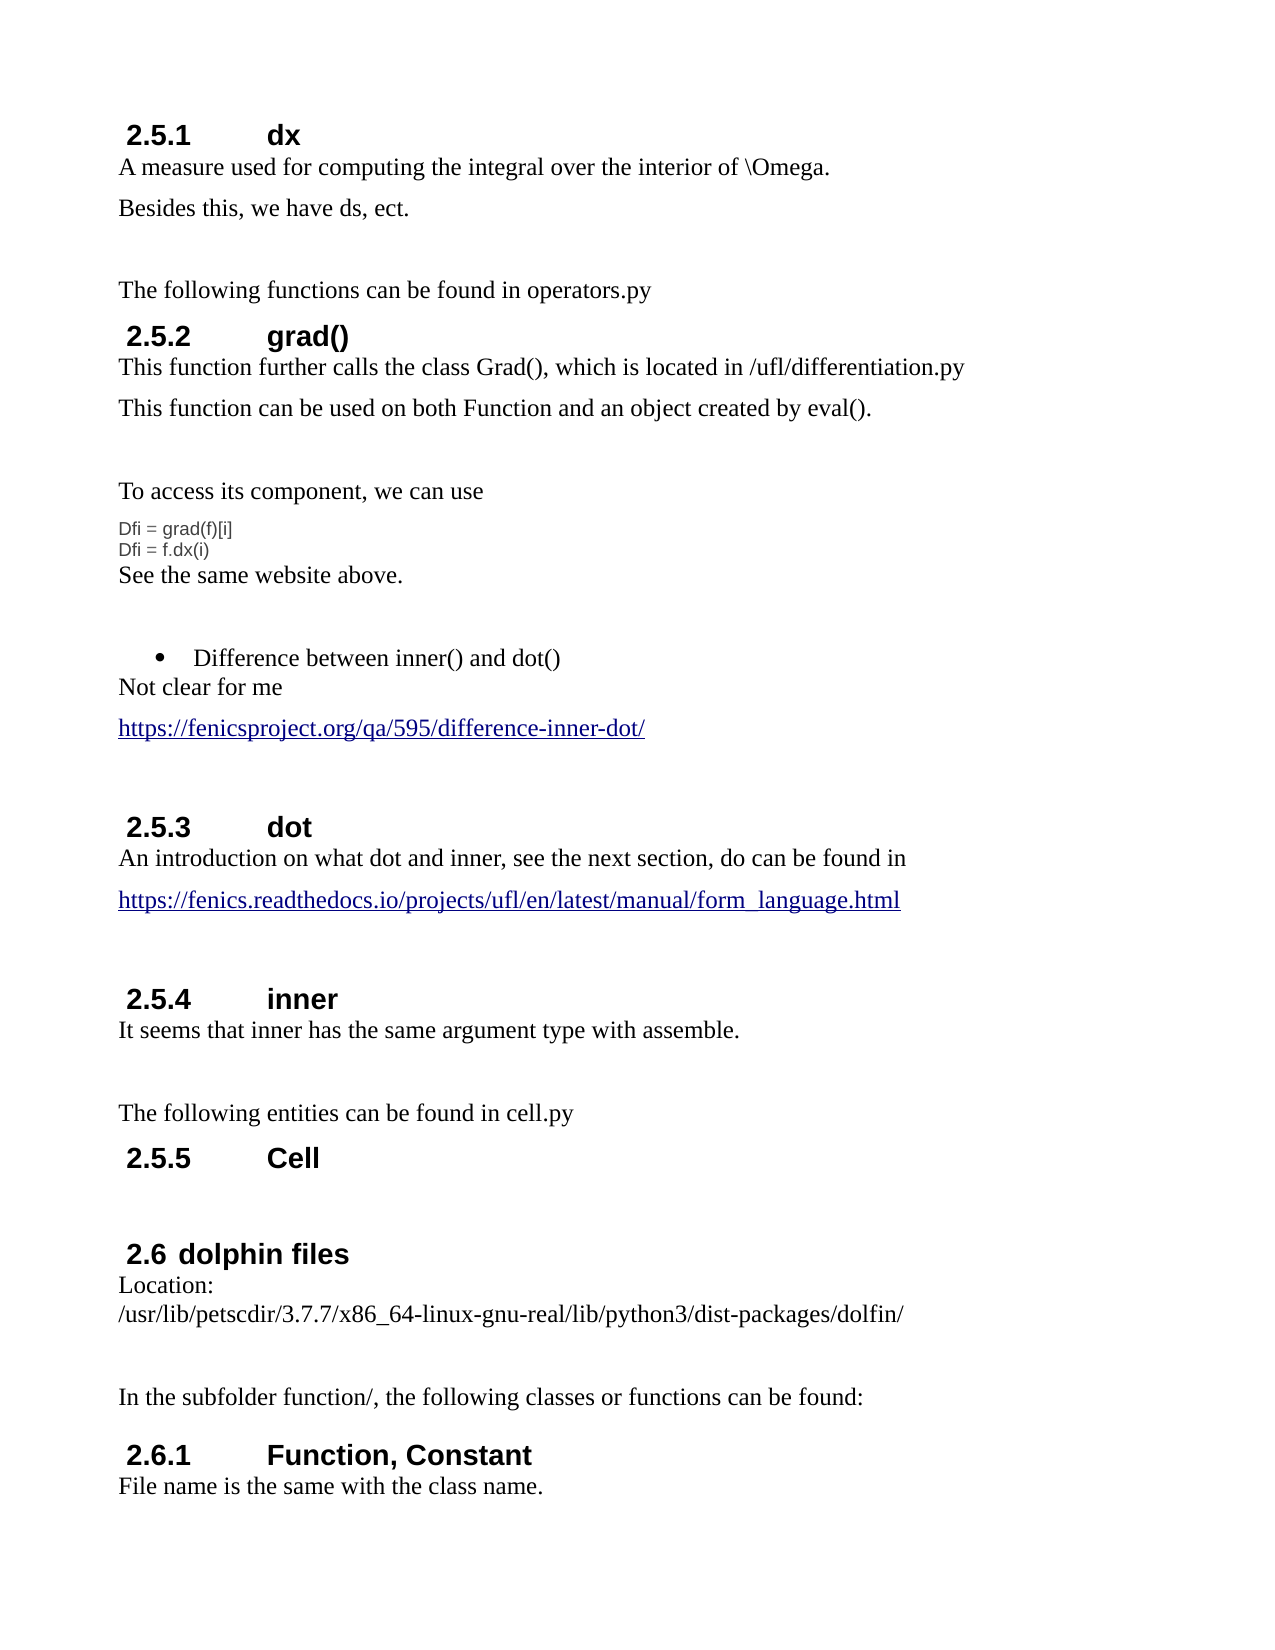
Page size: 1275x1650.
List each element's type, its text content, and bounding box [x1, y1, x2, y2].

text The following functions can be found in operators.py [118, 275, 1157, 304]
text In the subfolder function/, the following classes or functions can be found: [118, 1382, 1157, 1410]
text File name is the same with the class name. [118, 1471, 1157, 1500]
subtitle Function, Constant [118, 1437, 1157, 1471]
subtitle dolphin files [118, 1237, 1157, 1270]
list Difference between inner() and dot() [156, 643, 1157, 672]
text Dfi = f.dx(i) [118, 539, 1157, 560]
text This function further calls the class Grad(), which is located in /ufl/differentiation.py [118, 352, 1157, 381]
text This function can be used on both Function and an object created by eval(). [118, 393, 1157, 422]
subtitle dx [118, 118, 1157, 152]
text It seems that inner has the same argument type with assemble. [118, 1015, 1157, 1044]
text The following entities can be found in cell.py [118, 1098, 1157, 1127]
text Location: [118, 1270, 1157, 1299]
text /usr/lib/petscdir/3.7.7/x86_64-linux-gnu-real/lib/python3/dist-packages/dolfin/ [118, 1299, 1157, 1328]
text https://fenicsproject.org/qa/595/difference-inner-dot/ [118, 713, 1157, 742]
subtitle grad() [118, 319, 1157, 352]
text See the same website above. [118, 560, 1157, 589]
text Besides this, we have ds, ect. [118, 193, 1157, 222]
text To access its component, we can use [118, 476, 1157, 505]
subtitle inner [118, 982, 1157, 1015]
text An introduction on what dot and inner, see the next section, do can be found in [118, 843, 1157, 872]
text A measure used for computing the integral over the interior of \Omega. [118, 152, 1157, 180]
subtitle dot [118, 810, 1157, 843]
text Not clear for me [118, 672, 1157, 700]
subtitle Cell [118, 1141, 1157, 1175]
text Dfi = grad(f)[i] [118, 517, 1157, 539]
text https://fenics.readthedocs.io/projects/ufl/en/latest/manual/form_language.html [118, 885, 1157, 913]
